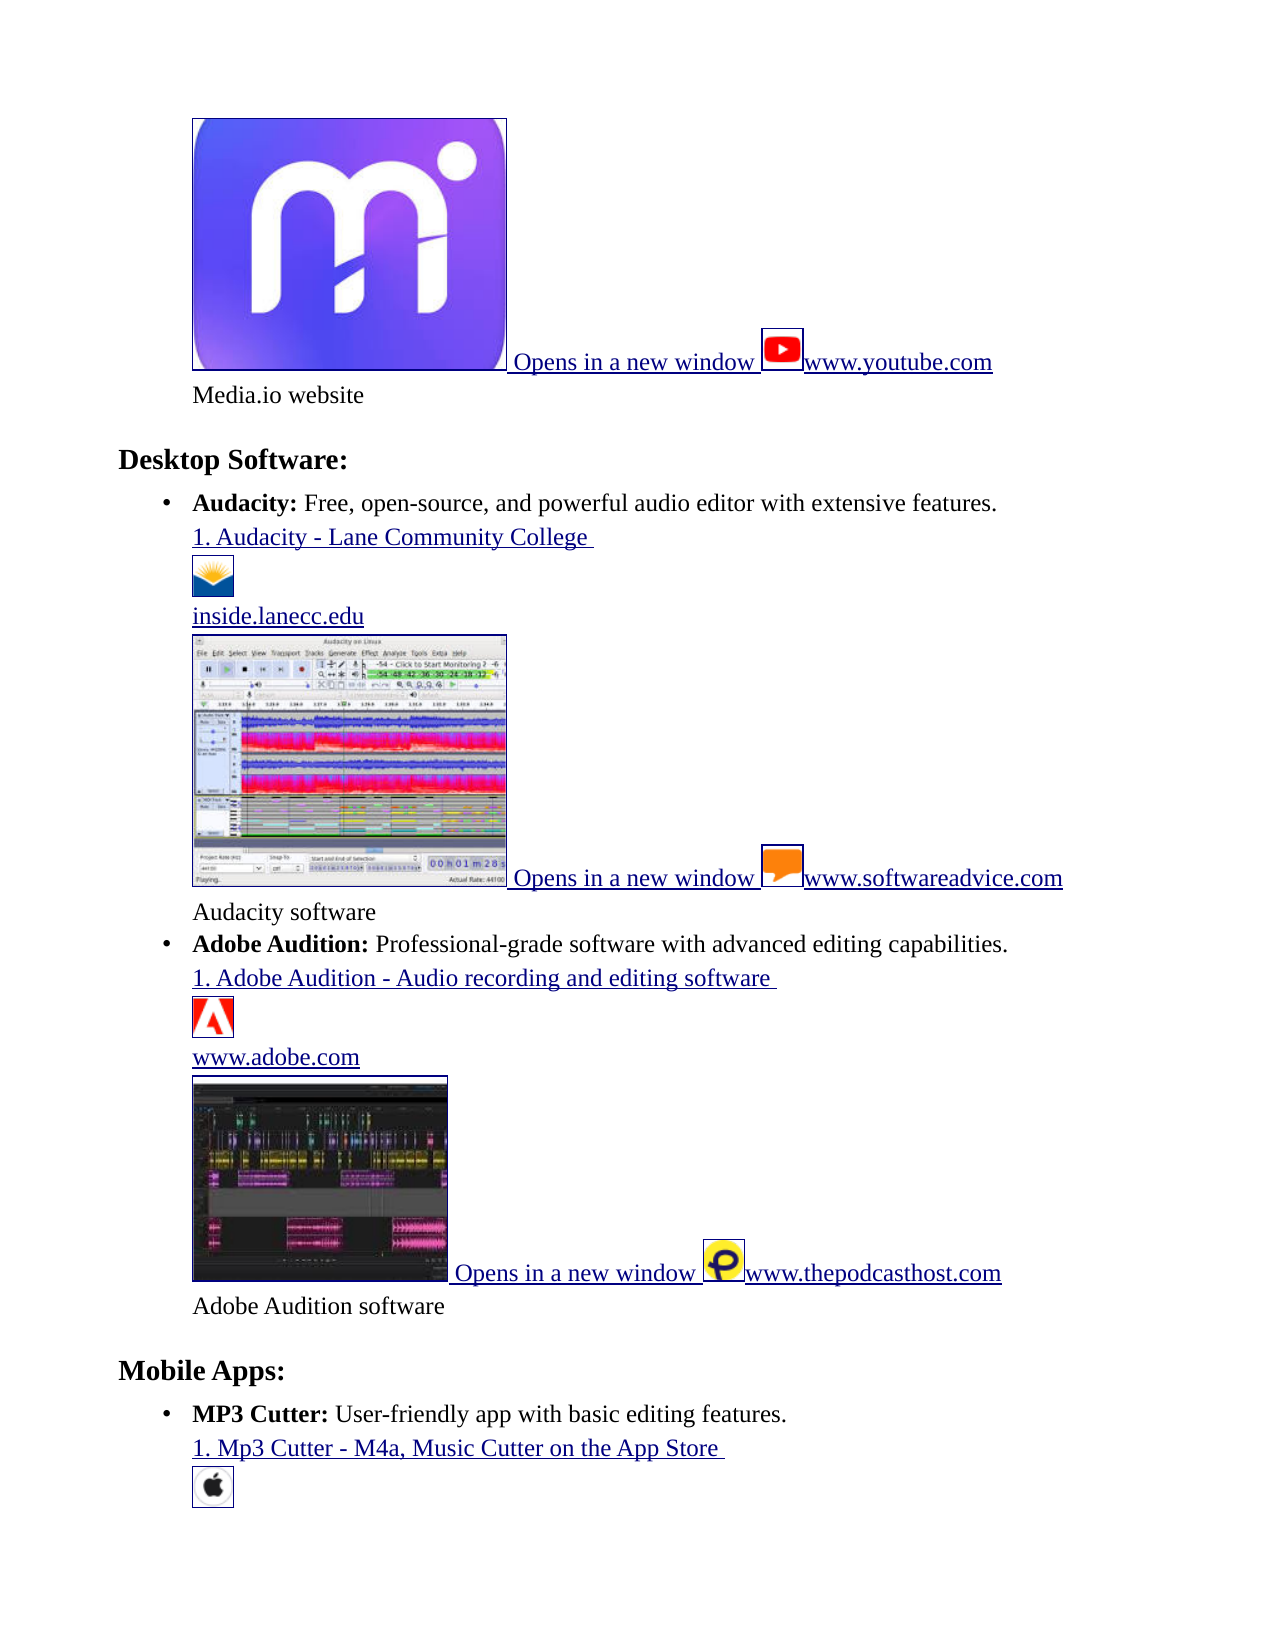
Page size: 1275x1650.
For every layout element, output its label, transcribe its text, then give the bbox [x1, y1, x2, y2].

picture [704, 1240, 744, 1280]
subtitle Mobile Apps: [118, 1353, 1157, 1387]
list Audacity software [162, 897, 1157, 925]
list Opens in a new window www.softwareadvice.com [162, 634, 1157, 892]
list MP3 Cutter: User-friendly app with basic editing features. [162, 1399, 1157, 1428]
picture [193, 119, 506, 369]
list Audacity: Free, open-source, and powerful audio editor with extensive features. [162, 488, 1157, 517]
list Adobe Audition: Professional-grade software with advanced editing capabilities. [162, 929, 1157, 958]
list inside.lanecc.edu [162, 601, 1157, 630]
list 1. Adobe Audition - Audio recording and editing software [162, 963, 1157, 991]
picture [193, 636, 506, 886]
picture [193, 997, 233, 1037]
list www.adobe.com [162, 1042, 1157, 1071]
list Media.io website [162, 380, 1157, 409]
subtitle Desktop Software: [118, 442, 1157, 476]
picture [193, 556, 233, 596]
picture [763, 846, 802, 886]
list 1. Audacity - Lane Community College [162, 522, 1157, 550]
list 1. Mp3 Cutter - M4a, Music Cutter on the App Store [162, 1433, 1157, 1461]
list Adobe Audition software [162, 1291, 1157, 1320]
picture [763, 329, 802, 369]
list Opens in a new window www.thepodcasthost.com [162, 1075, 1157, 1287]
picture [193, 1467, 233, 1507]
list Opens in a new window www.youtube.com [162, 118, 1157, 376]
picture [193, 1077, 447, 1280]
